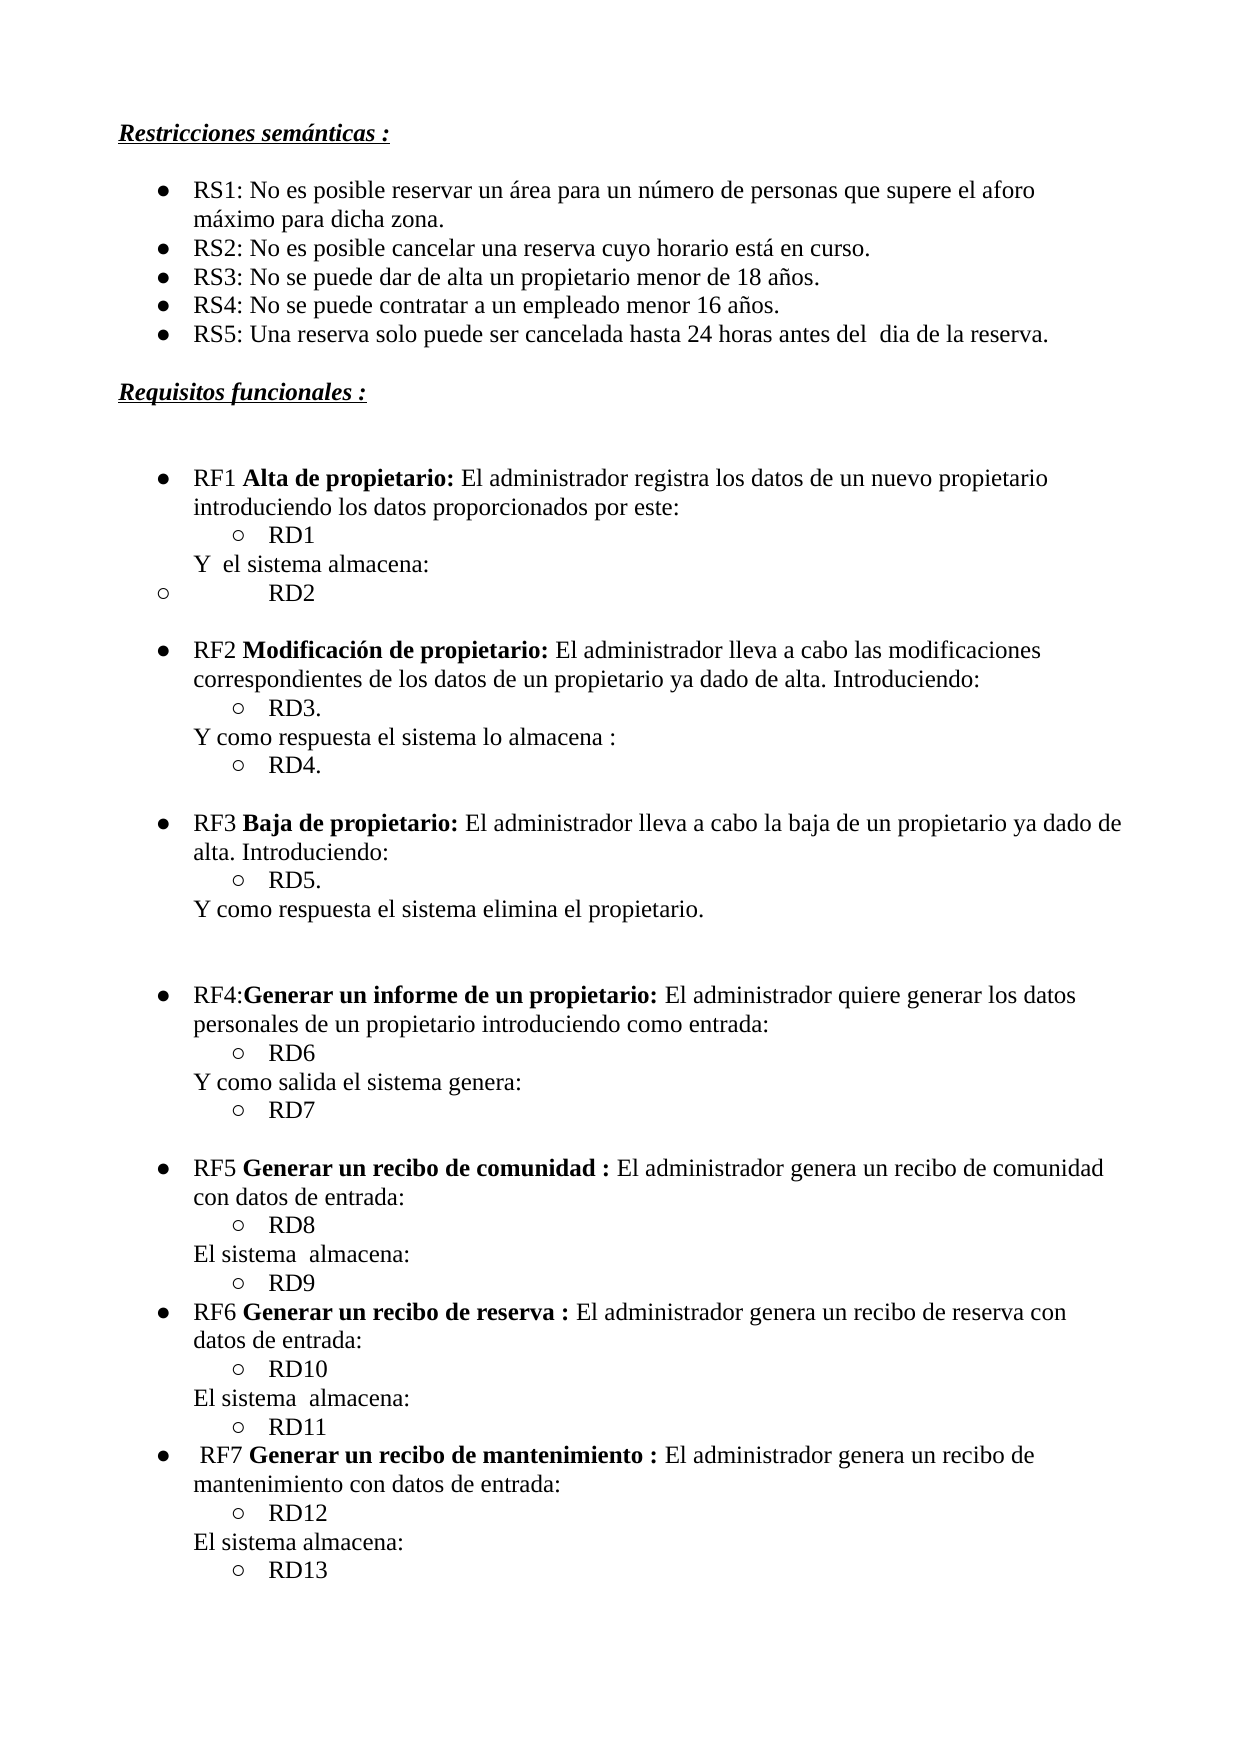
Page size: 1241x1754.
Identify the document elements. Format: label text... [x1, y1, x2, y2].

list RD13 [231, 1556, 1122, 1584]
text Y como respuesta el sistema elimina el propietario. [193, 894, 1122, 923]
list RD9 [231, 1268, 1122, 1297]
list RF4:Generar un informe de un propietario: El administrador quiere generar los datos personales de un propietario introduciendo como entrada: [156, 981, 1122, 1038]
text Y como salida el sistema genera: [193, 1067, 1122, 1096]
text Restricciones semánticas : [118, 118, 1122, 147]
list RD7 [231, 1096, 1122, 1124]
list RD4. [231, 751, 1122, 779]
text El sistema almacena: [193, 1527, 1122, 1556]
list RF2 Modificación de propietario: El administrador lleva a cabo las modificaciones correspondientes de los datos de un propietario ya dado de alta. Introduciendo: [156, 636, 1122, 693]
text Y como respuesta el sistema lo almacena : [193, 722, 1122, 751]
list RD11 [231, 1412, 1122, 1441]
list RD5. [231, 866, 1122, 894]
list RS5: Una reserva solo puede ser cancelada hasta 24 horas antes del dia de la reserva. [156, 319, 1122, 348]
list RF5 Generar un recibo de comunidad : El administrador genera un recibo de comunidad con datos de entrada: [156, 1153, 1122, 1211]
list RD1 [231, 521, 1122, 549]
list RD6 [231, 1038, 1122, 1067]
list RD3. [231, 693, 1122, 722]
list RS3: No se puede dar de alta un propietario menor de 18 años. [156, 262, 1122, 291]
text Y el sistema almacena: [193, 549, 1122, 578]
list RS1: No es posible reservar un área para un número de personas que supere el aforo máximo para dicha zona. [156, 176, 1122, 233]
text El sistema almacena: [193, 1383, 1122, 1412]
list RF1 Alta de propietario: El administrador registra los datos de un nuevo propietario introduciendo los datos proporcionados por este: [156, 463, 1122, 521]
list RD8 [231, 1211, 1122, 1239]
list RS2: No es posible cancelar una reserva cuyo horario está en curso. [156, 233, 1122, 262]
list RD10 [231, 1354, 1122, 1383]
text El sistema almacena: [193, 1239, 1122, 1268]
text Requisitos funcionales : [118, 377, 1122, 406]
list RD2 [156, 578, 1122, 607]
list RS4: No se puede contratar a un empleado menor 16 años. [156, 291, 1122, 319]
list RF7 Generar un recibo de mantenimiento : El administrador genera un recibo de mantenimiento con datos de entrada: [156, 1441, 1122, 1498]
list RF6 Generar un recibo de reserva : El administrador genera un recibo de reserva con datos de entrada: [156, 1297, 1122, 1354]
list RF3 Baja de propietario: El administrador lleva a cabo la baja de un propietario ya dado de alta. Introduciendo: [156, 808, 1122, 866]
list RD12 [231, 1498, 1122, 1527]
